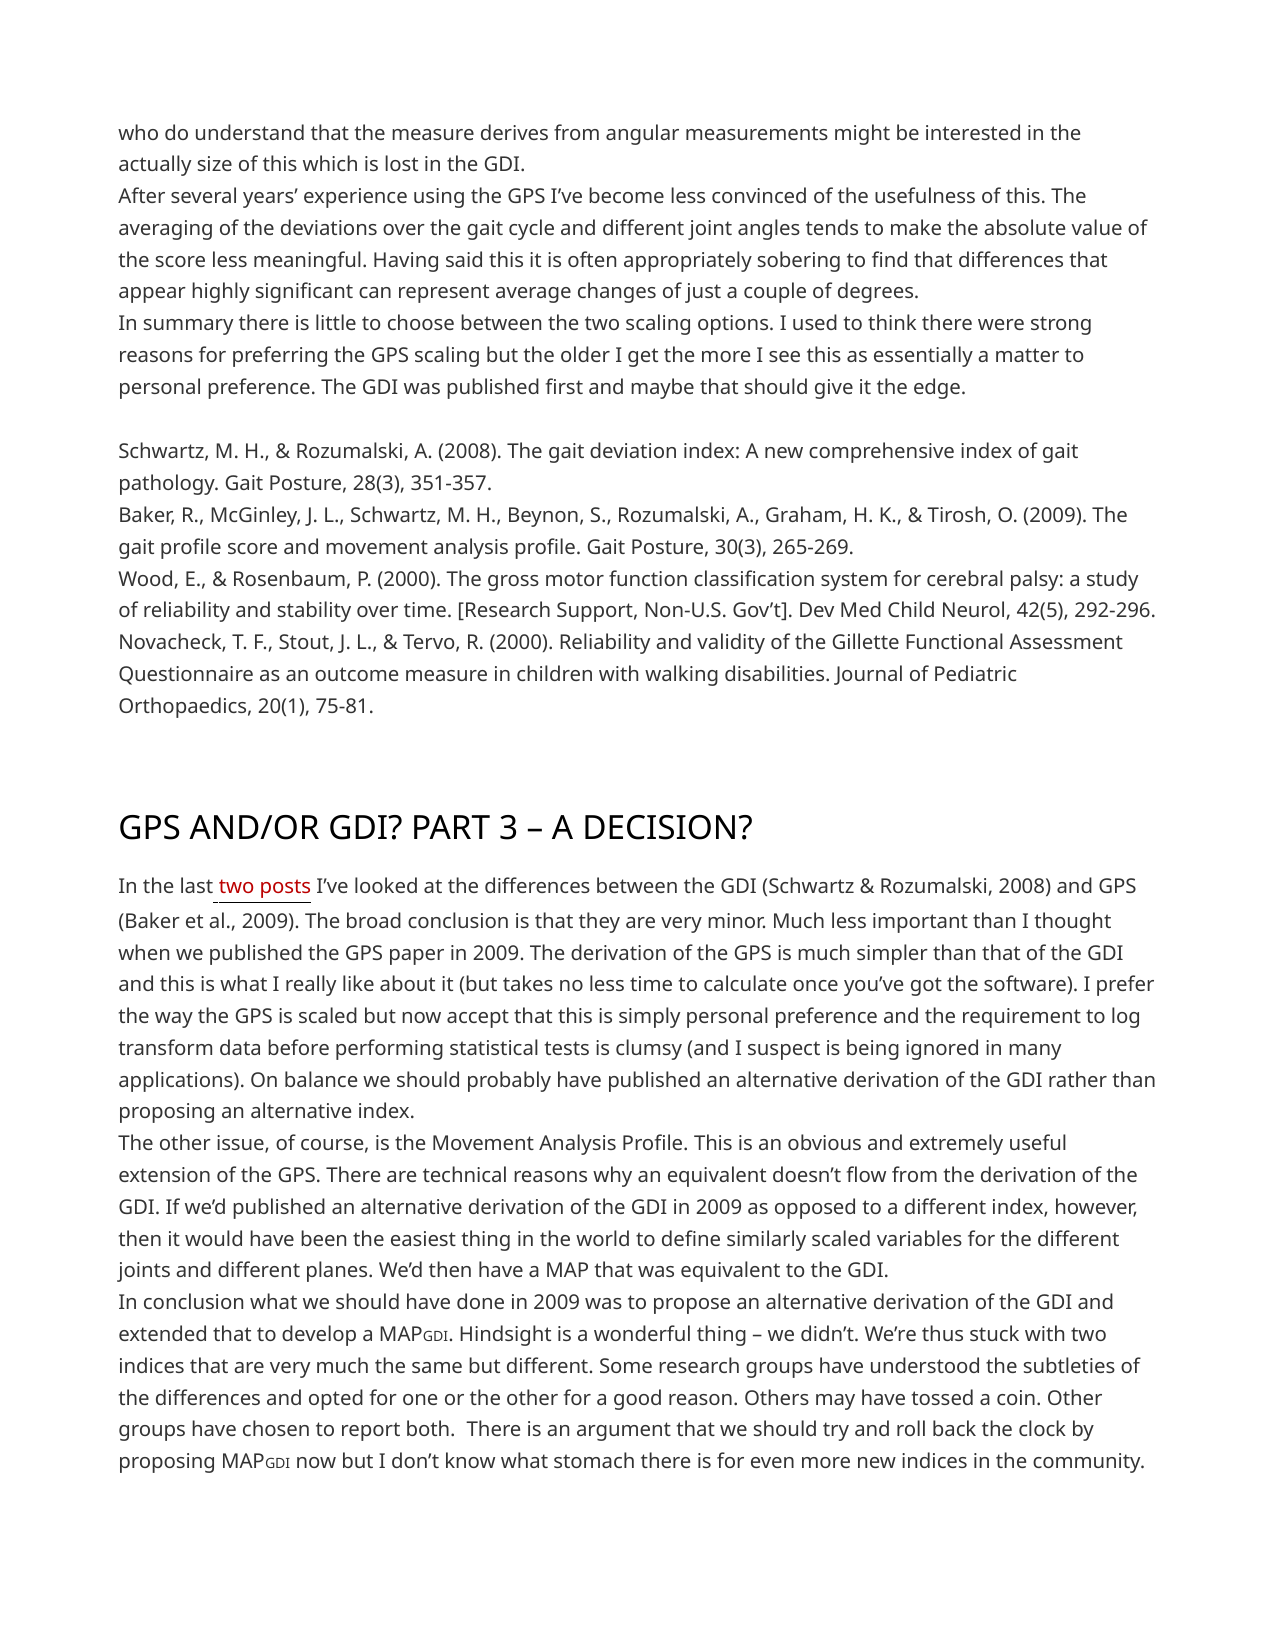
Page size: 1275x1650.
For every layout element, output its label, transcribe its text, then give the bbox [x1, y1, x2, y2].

text In summary there is little to choose between the two scaling options. I used to think there were strong reasons for preferring the GPS scaling but the older I get the more I see this as essentially a matter to personal preference. The GDI was published first and maybe that should give it the edge. [118, 309, 1157, 400]
subtitle GPS and/or GDI? Part 3 – A decision? [118, 804, 1157, 849]
text Novacheck, T. F., Stout, J. L., & Tervo, R. (2000). Reliability and validity of the Gillette Functional Assessment Questionnaire as an outcome measure in children with walking disabilities. Journal of Pediatric Orthopaedics, 20(1), 75-81. [118, 628, 1157, 719]
text Wood, E., & Rosenbaum, P. (2000). The gross motor function classification system for cerebral palsy: a study of reliability and stability over time. [Research Support, Non-U.S. Gov’t]. Dev Med Child Neurol, 42(5), 292-296. [118, 564, 1157, 624]
text Baker, R., McGinley, J. L., Schwartz, M. H., Beynon, S., Rozumalski, A., Graham, H. K., & Tirosh, O. (2009). The gait profile score and movement analysis profile. Gait Posture, 30(3), 265-269. [118, 501, 1157, 560]
text In the last two posts I’ve looked at the differences between the GDI (Schwartz & Rozumalski, 2008) and GPS (Baker et al., 2009). The broad conclusion is that they are very minor. Much less important than I thought when we published the GPS paper in 2009. The derivation of the GPS is much simpler than that of the GDI and this is what I really like about it (but takes no less time to calculate once you’ve got the software). I prefer the way the GPS is scaled but now accept that this is simply personal preference and the requirement to log transform data before performing statistical tests is clumsy (and I suspect is being ignored in many applications). On balance we should probably have published an alternative derivation of the GDI rather than proposing an alternative index. [118, 872, 1157, 1125]
text The other issue, of course, is the Movement Analysis Profile. This is an obvious and extremely useful extension of the GPS. There are technical reasons why an equivalent doesn’t flow from the derivation of the GDI. If we’d published an alternative derivation of the GDI in 2009 as opposed to a different index, however, then it would have been the easiest thing in the world to define similarly scaled variables for the different joints and different planes. We’d then have a MAP that was equivalent to the GDI. [118, 1129, 1157, 1284]
text who do understand that the measure derives from angular measurements might be interested in the actually size of this which is lost in the GDI. [118, 118, 1157, 178]
text Schwartz, M. H., & Rozumalski, A. (2008). The gait deviation index: A new comprehensive index of gait pathology. Gait Posture, 28(3), 351-357. [118, 437, 1157, 497]
text In conclusion what we should have done in 2009 was to propose an alternative derivation of the GDI and extended that to develop a MAPGDI. Hindsight is a wonderful thing – we didn’t. We’re thus stuck with two indices that are very much the same but different. Some research groups have understood the subtleties of the differences and opted for one or the other for a good reason. Others may have tossed a coin. Other groups have chosen to report both. There is an argument that we should try and roll back the clock by proposing MAPGDI now but I don’t know what stomach there is for even more new indices in the community. [118, 1288, 1157, 1474]
text After several years’ experience using the GPS I’ve become less convinced of the usefulness of this. The averaging of the deviations over the gait cycle and different joint angles tends to make the absolute value of the score less meaningful. Having said this it is often appropriately sobering to find that differences that appear highly significant can represent average changes of just a couple of degrees. [118, 182, 1157, 305]
